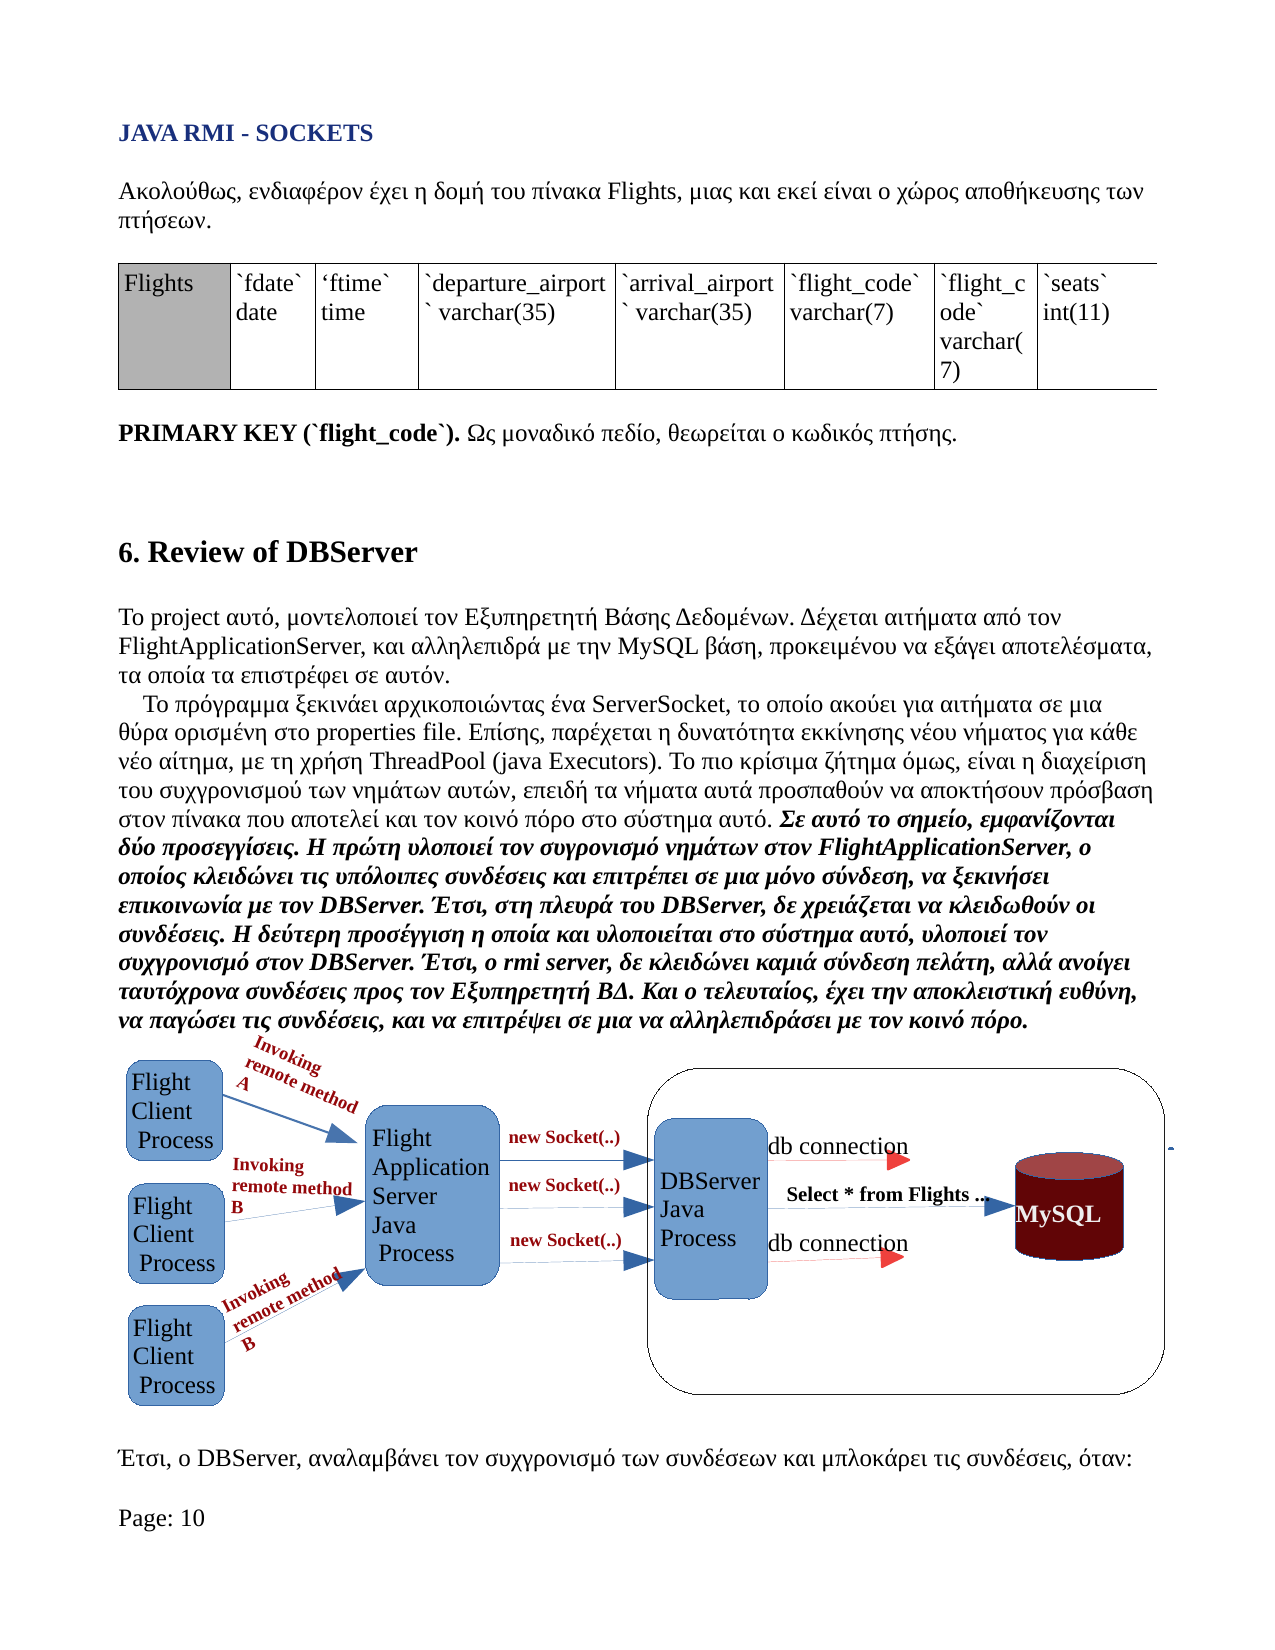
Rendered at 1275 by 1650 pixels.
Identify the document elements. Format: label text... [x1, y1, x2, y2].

text Το project αυτό, μοντελοποιεί τον Εξυπηρετητή Βάσης Δεδομένων. Δέχεται αιτήματα από τον FlightApplicationServer, και αλληλεπιδρά με την MySQL βάση, προκειμένου να εξάγει αποτελέσματα, τα οποία τα επιστρέφει σε αυτόν. [118, 602, 1157, 689]
table_header `flight_code` varchar(7) [785, 264, 934, 389]
table_header `fdate` date [231, 264, 315, 389]
text Ακολούθως, ενδιαφέρον έχει η δομή του πίνακα Flights, μιας και εκεί είναι ο χώρος αποθήκευσης των πτήσεων. [118, 176, 1157, 234]
table_header `departure_airport` varchar(35) [419, 264, 615, 389]
text 6. Review of DBServer [118, 533, 1157, 569]
text Έτσι, ο DBServer, αναλαμβάνει τον συχγρονισμό των συνδέσεων και μπλοκάρει τις συνδέσεις, όταν: [118, 1443, 1157, 1472]
table_header Flights [119, 264, 230, 389]
text PRIMARY KEY (`flight_code`). Ως μοναδικό πεδίο, θεωρείται ο κωδικός πτήσης. [118, 418, 1157, 447]
table_header `flight_code` varchar(7) [935, 264, 1037, 389]
text Το πρόγραμμα ξεκινάει αρχικοποιώντας ένα ServerSocket, το οποίο ακούει για αιτήματα σε μια θύρα ορισμένη στο properties file. Επίσης, παρέχεται η δυνατότητα εκκίνησης νέου νήματος για κάθε νέο αίτημα, με τη χρήση ThreadPool (java Executors). Το πιο κρίσιμα ζήτημα όμως, είναι η διαχείριση του συχγρονισμού των νημάτων αυτών, επειδή τα νήματα αυτά προσπαθούν να αποκτήσουν πρόσβαση στον πίνακα που αποτελεί και τον κοινό πόρο στο σύστημα αυτό. Σε αυτό το σημείο, εμφανίζονται δύο προσεγγίσεις. Η πρώτη υλοποιεί τον συγρονισμό νημάτων στον FlightApplicationServer, ο οποίος κλειδώνει τις υπόλοιπες συνδέσεις και επιτρέπει σε μια μόνο σύνδεση, να ξεκινήσει επικοινωνία με τον DBServer. Έτσι, στη πλευρά του DBServer, δε χρειάζεται να κλειδωθούν οι συνδέσεις. Η δεύτερη προσέγγιση η οποία και υλοποιείται στο σύστημα αυτό, υλοποιεί τον συχγρονισμό στον DBServer. Έτσι, ο rmi server, δε κλειδώνει καμιά σύνδεση πελάτη, αλλά ανοίγει ταυτόχρονα συνδέσεις προς τον Εξυπηρετητή ΒΔ. Και ο τελευταίος, έχει την αποκλειστική ευθύνη, να παγώσει τις συνδέσεις, και να επιτρέψει σε μια να αλληλεπιδράσει με τον κοινό πόρο. [118, 689, 1157, 1034]
table_header `arrival_airport` varchar(35) [616, 264, 784, 389]
table_header ‘ftime` time [316, 264, 418, 389]
table_header `seats` int(11) [1038, 264, 1157, 389]
